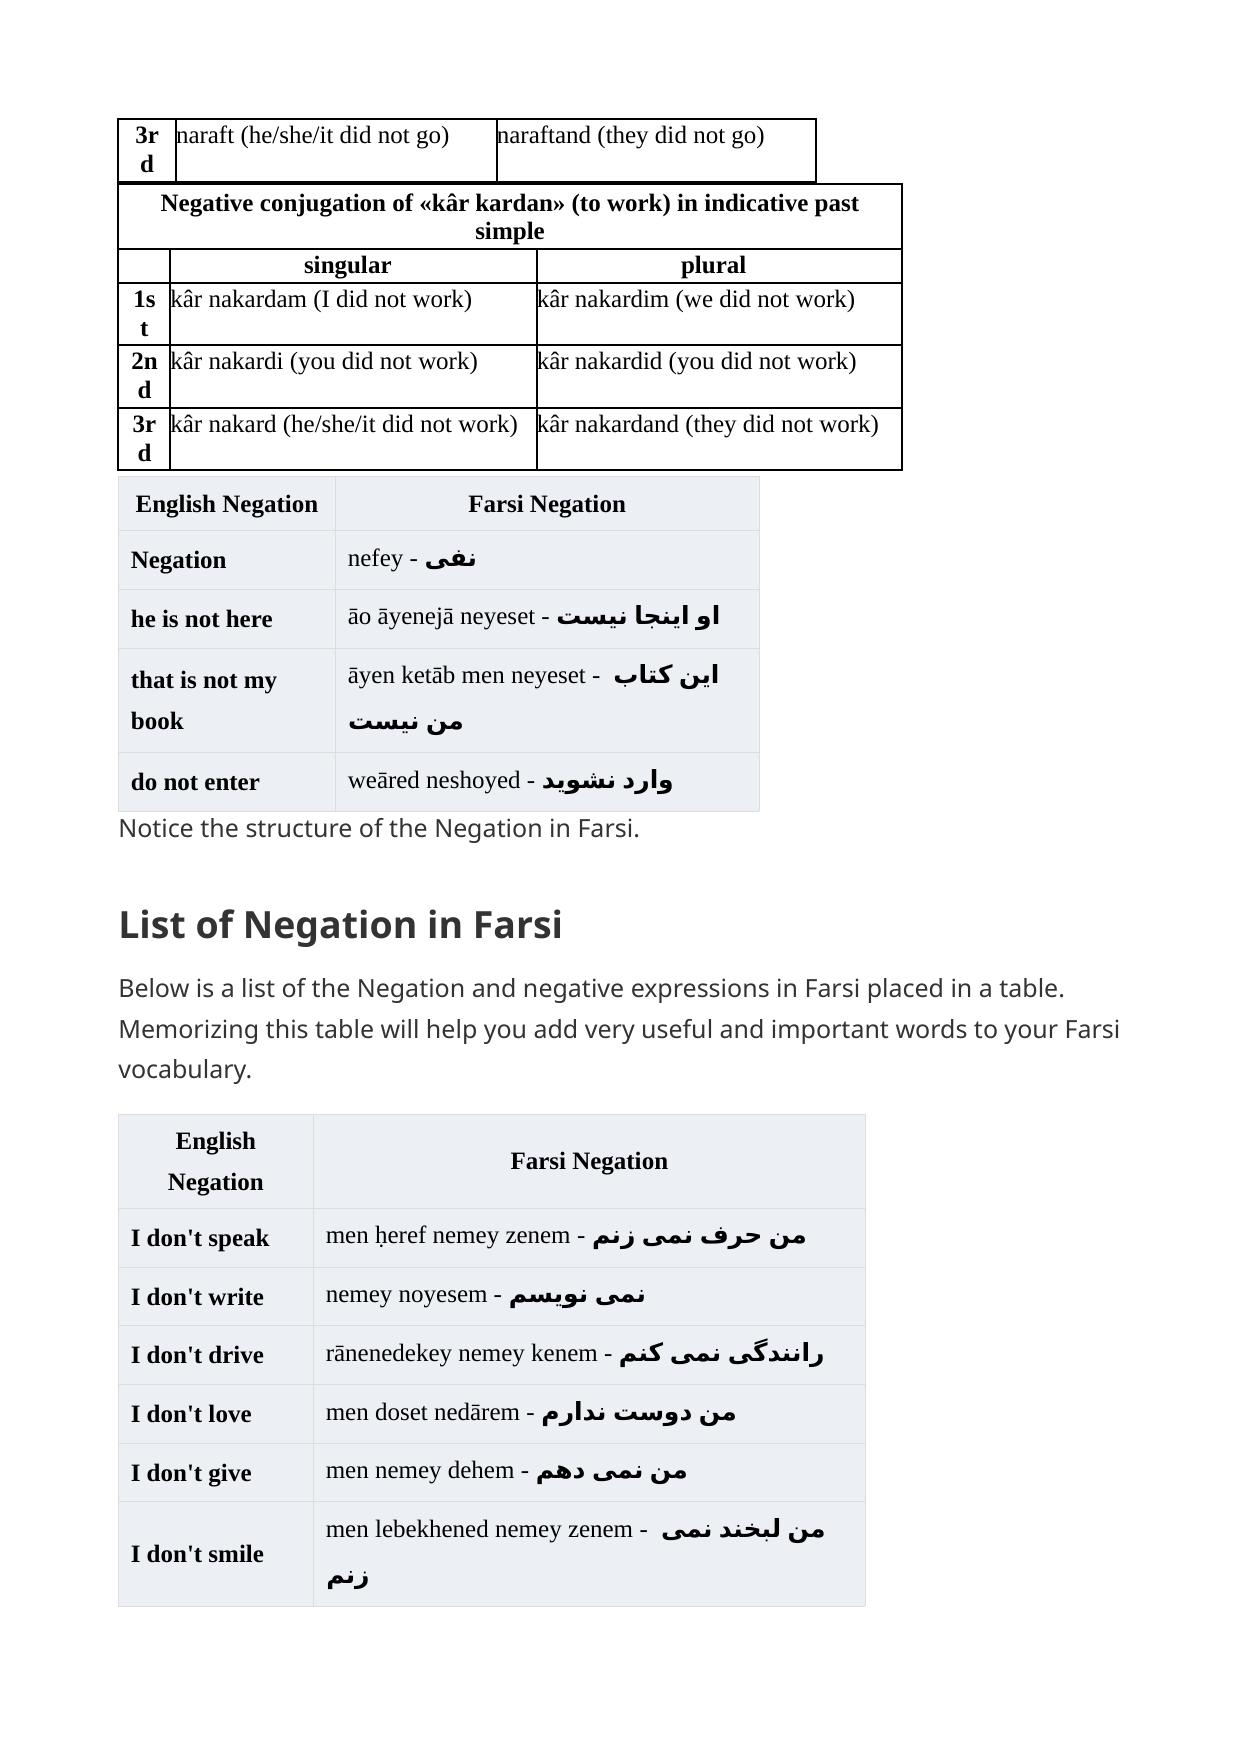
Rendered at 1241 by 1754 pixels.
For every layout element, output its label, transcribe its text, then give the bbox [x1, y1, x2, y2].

table_cell kâr nakard (he/she/it did not work) [171, 409, 536, 469]
table_cell men doset nedārem - من دوست ندارم [314, 1385, 865, 1443]
table_cell men nemey dehem - من نمی دهم [314, 1444, 865, 1501]
table_cell 3rd [119, 120, 175, 181]
table_header Farsi Negation [314, 1115, 865, 1208]
table_cell I don't smile [119, 1502, 313, 1606]
table_cell naraft (he/she/it did not go) [177, 120, 496, 181]
text Notice the structure of the Negation in Farsi. [118, 811, 1122, 845]
table_header Negative conjugation of «kâr kardan» (to work) in indicative past simple [119, 185, 901, 248]
table_cell kâr nakardam (I did not work) [171, 284, 536, 344]
table_cell weāred neshoyed - وارد نشوید [336, 753, 759, 811]
table_header Farsi Negation [336, 477, 759, 530]
table_cell 3rd [119, 409, 169, 469]
table_cell nefey - نفی [336, 531, 759, 589]
table_cell he is not here [119, 590, 335, 647]
table_cell rānenedekey nemey kenem - رانندگی نمی کنم [314, 1326, 865, 1384]
table_cell I don't give [119, 1444, 313, 1501]
table_cell I don't drive [119, 1326, 313, 1384]
subtitle List of Negation in Farsi [118, 899, 1122, 950]
table_header English Negation [119, 1115, 313, 1208]
table_cell kâr nakardand (they did not work) [538, 409, 901, 469]
table_cell men ḥeref nemey zenem - من حرف نمی زنم [314, 1209, 865, 1267]
text Below is a list of the Negation and negative expressions in Farsi placed in a table. Memorizing this table will help you add very useful and important words to your Farsi vocabulary. [118, 971, 1122, 1086]
table_cell men lebekhened nemey zenem - من لبخند نمی زنم [314, 1502, 865, 1606]
table_cell I don't write [119, 1268, 313, 1325]
table_cell singular [171, 250, 536, 282]
table_cell naraftand (they did not go) [498, 120, 815, 181]
table_cell kâr nakardi (you did not work) [171, 346, 536, 407]
table_cell āyen ketāb men neyeset - این کتاب من نیست [336, 649, 759, 752]
table_cell do not enter [119, 753, 335, 811]
table_cell Negation [119, 531, 335, 589]
table_cell 2nd [119, 346, 169, 407]
table_cell I don't love [119, 1385, 313, 1443]
table_cell plural [538, 250, 901, 282]
table_cell āo āyenejā neyeset - او اینجا نیست [336, 590, 759, 647]
table_cell kâr nakardim (we did not work) [538, 284, 901, 344]
table_cell [119, 250, 169, 282]
table_cell nemey noyesem - نمی نویسم [314, 1268, 865, 1325]
table_cell kâr nakardid (you did not work) [538, 346, 901, 407]
table_header English Negation [119, 477, 335, 530]
table_cell that is not my book [119, 649, 335, 752]
table_cell 1st [119, 284, 169, 344]
table_cell I don't speak [119, 1209, 313, 1267]
